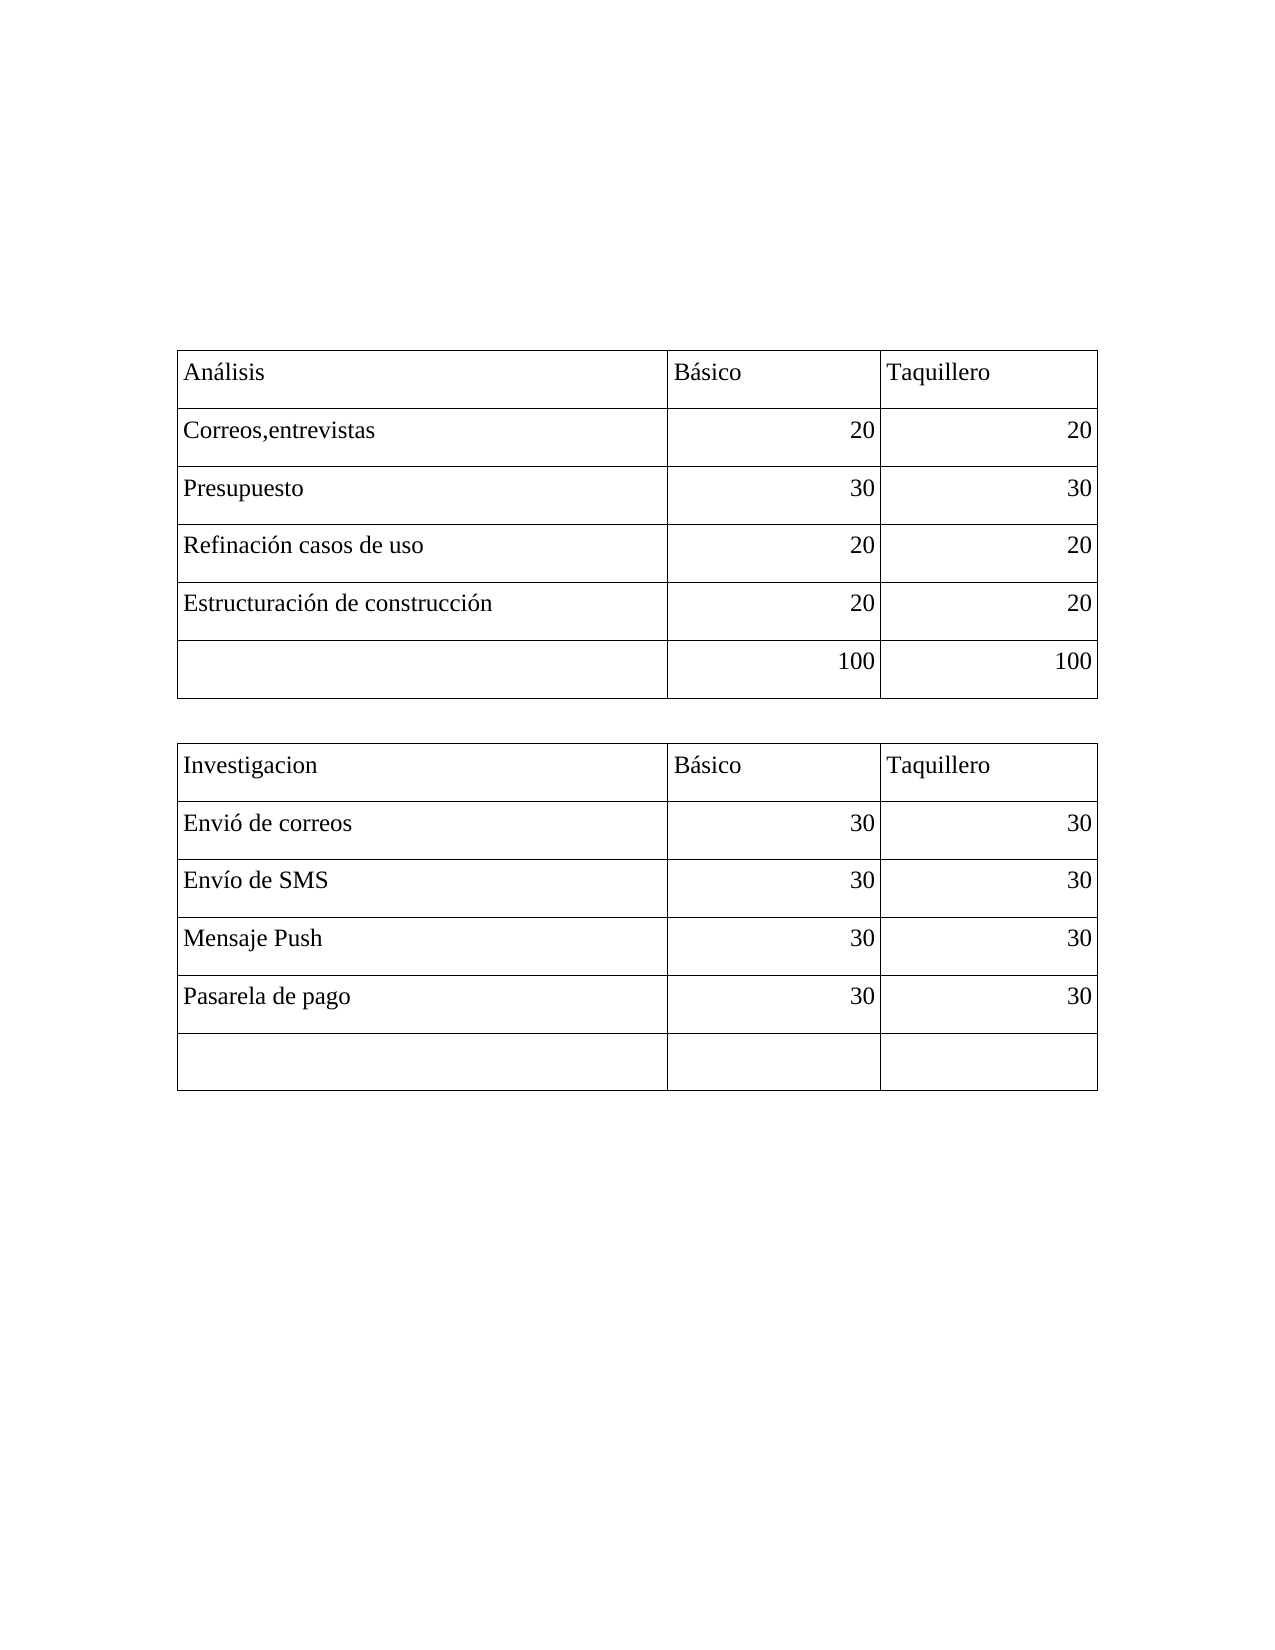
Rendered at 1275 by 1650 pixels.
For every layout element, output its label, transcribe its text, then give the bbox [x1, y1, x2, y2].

table_cell [178, 1034, 667, 1090]
table_header Taquillero [881, 744, 1097, 801]
table_cell 20 [668, 525, 880, 582]
table_cell 20 [668, 409, 880, 466]
table_cell [668, 1034, 880, 1090]
table_cell 30 [668, 976, 880, 1032]
table_header Investigacion [178, 744, 667, 801]
table_header Taquillero [881, 351, 1097, 408]
table_cell Mensaje Push [178, 918, 667, 974]
table_cell Correos,entrevistas [178, 409, 667, 466]
table_cell 20 [881, 409, 1097, 466]
table_cell 30 [881, 918, 1097, 974]
table_cell 30 [668, 918, 880, 974]
table_cell 30 [668, 467, 880, 524]
table_header Básico [668, 351, 880, 408]
table_cell 20 [881, 525, 1097, 582]
table_cell 100 [668, 641, 880, 697]
table_cell 30 [881, 976, 1097, 1032]
table_cell 100 [881, 641, 1097, 697]
table_cell Refinación casos de uso [178, 525, 667, 582]
table_header Análisis [178, 351, 667, 408]
table_cell 30 [881, 860, 1097, 917]
table_cell 30 [881, 802, 1097, 859]
table_cell [178, 641, 667, 697]
table_cell Envió de correos [178, 802, 667, 859]
table_cell Envío de SMS [178, 860, 667, 917]
table_cell Pasarela de pago [178, 976, 667, 1032]
table_cell Estructuración de construcción [178, 583, 667, 639]
table_cell 30 [668, 802, 880, 859]
table_cell Presupuesto [178, 467, 667, 524]
table_cell 30 [881, 467, 1097, 524]
table_cell [881, 1034, 1097, 1090]
table_cell 20 [881, 583, 1097, 639]
table_cell 30 [668, 860, 880, 917]
table_header Básico [668, 744, 880, 801]
table_cell 20 [668, 583, 880, 639]
